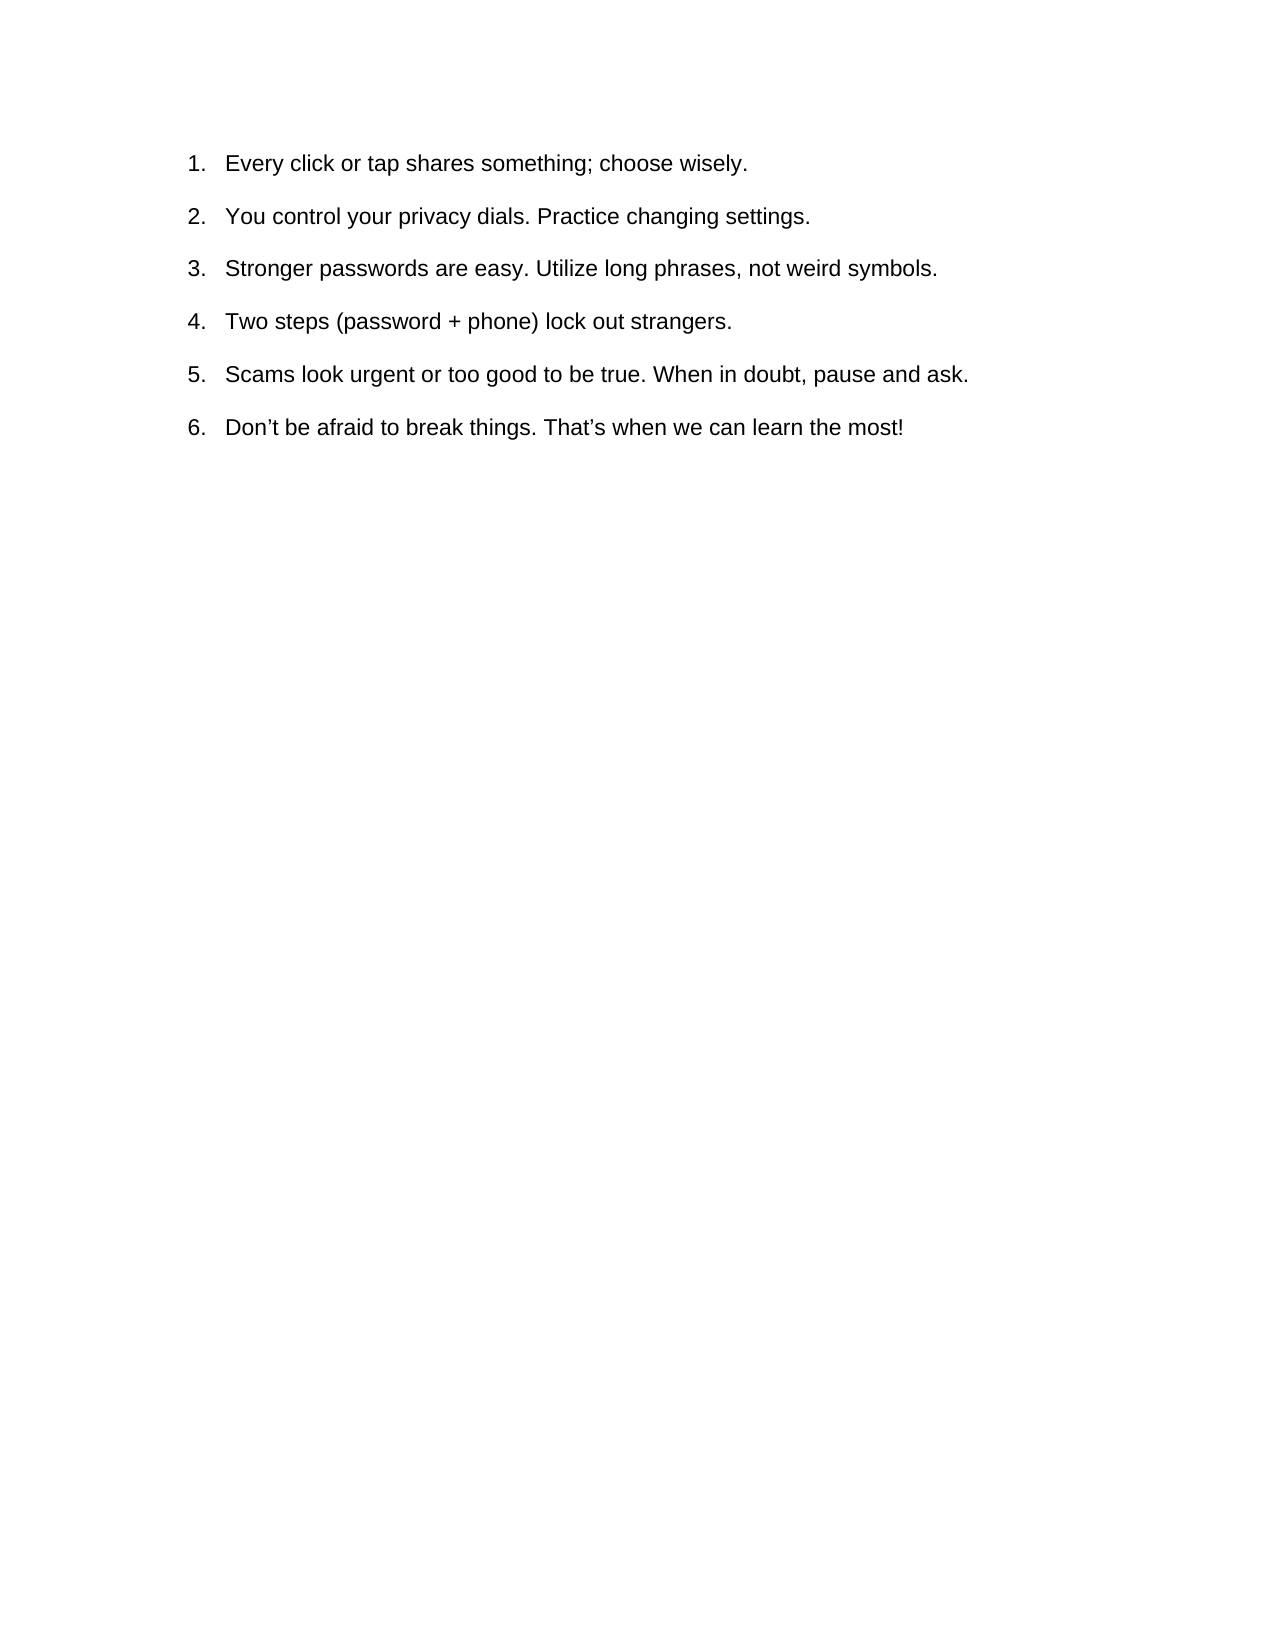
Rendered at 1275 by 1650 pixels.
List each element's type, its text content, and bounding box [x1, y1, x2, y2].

list Every click or tap shares something; choose wisely. [187, 150, 1125, 203]
list You control your privacy dials. Practice changing settings. [187, 203, 1125, 255]
list Scams look urgent or too good to be true. When in doubt, pause and ask. [187, 361, 1125, 413]
list Don’t be afraid to break things. That’s when we can learn the most! [187, 413, 1125, 440]
list Stronger passwords are easy. Utilize long phrases, not weird symbols. [187, 255, 1125, 308]
list Two steps (password + phone) lock out strangers. [187, 308, 1125, 361]
